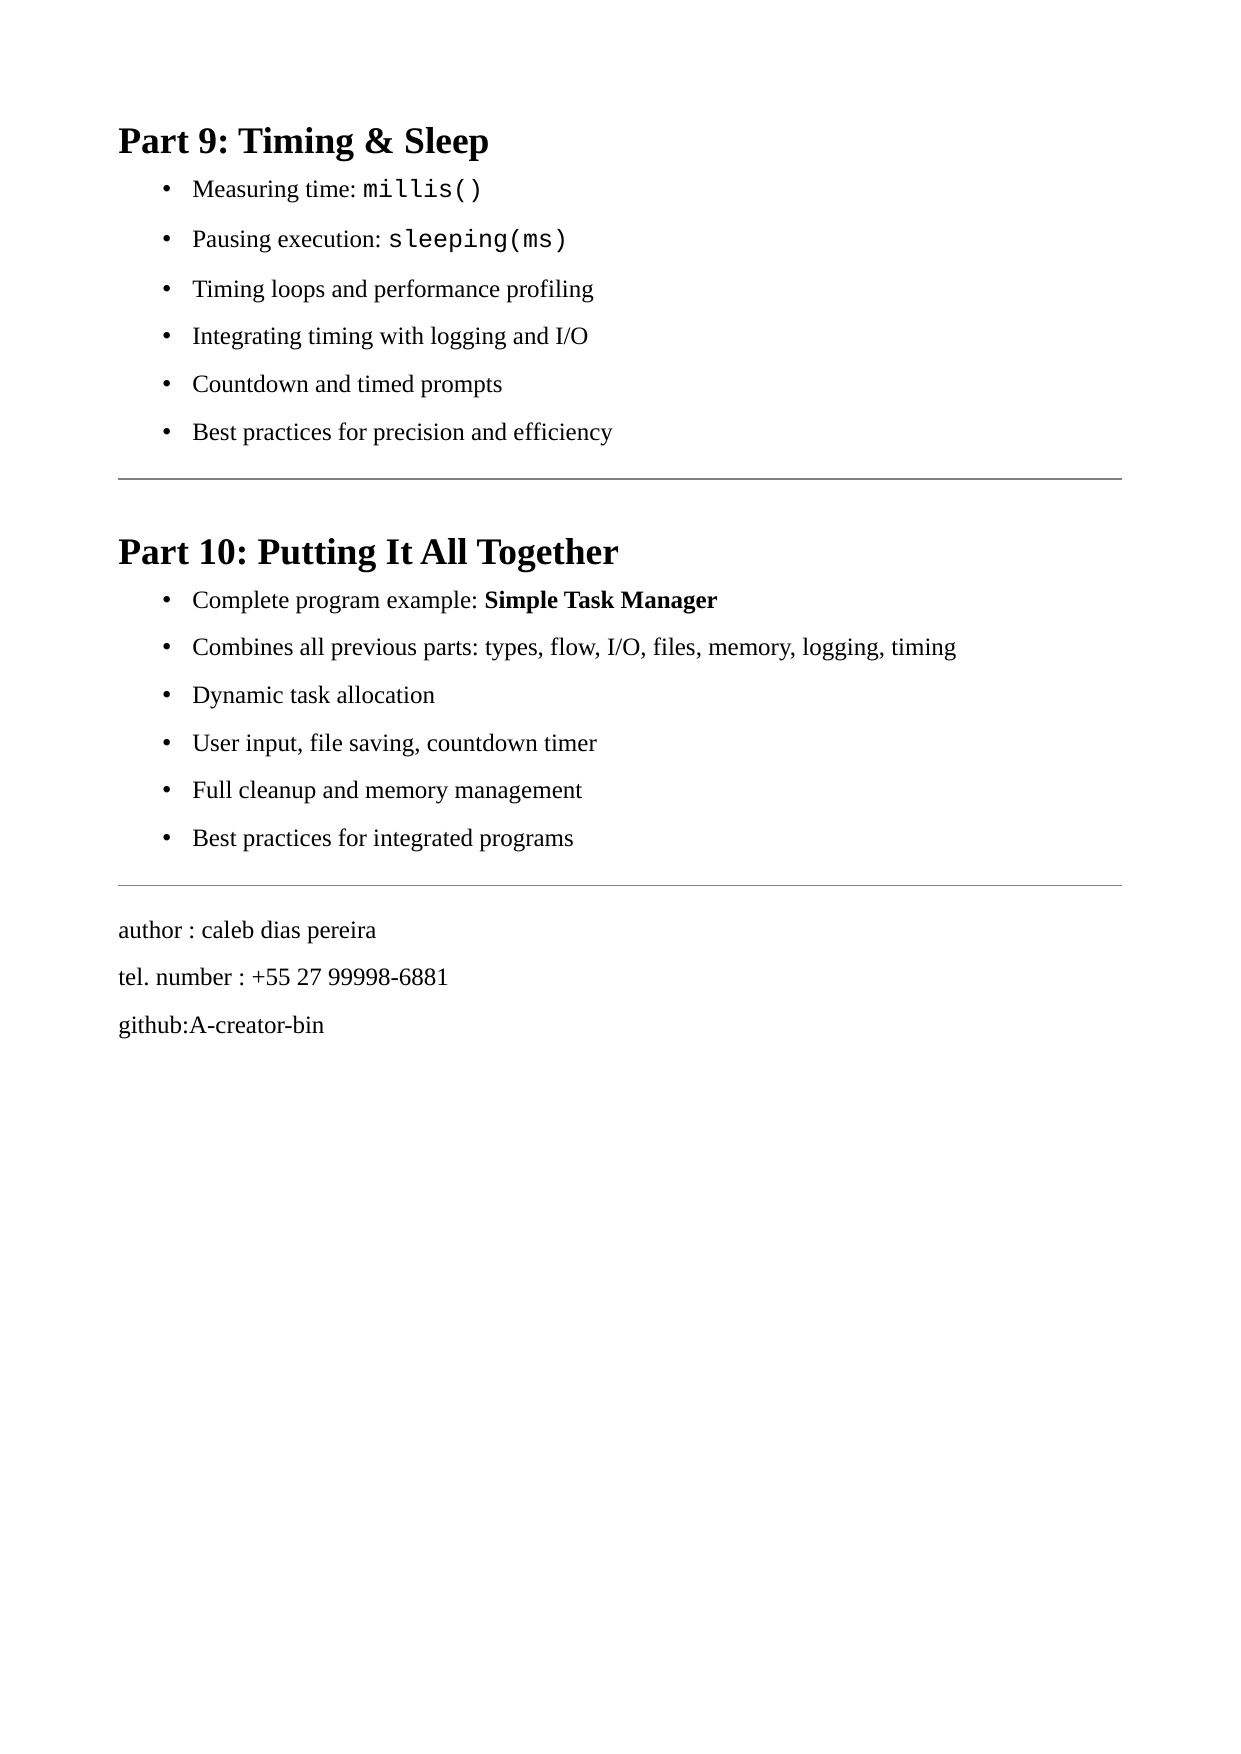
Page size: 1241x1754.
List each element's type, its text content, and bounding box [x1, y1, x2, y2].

text github:A-creator-bin [118, 1010, 1122, 1039]
list User input, file saving, countdown timer [162, 728, 1122, 756]
subtitle Part 9: Timing & Sleep [118, 118, 1122, 161]
list Countdown and timed prompts [162, 369, 1122, 398]
subtitle Part 10: Putting It All Together [118, 529, 1122, 572]
list Combines all previous parts: types, flow, I/O, files, memory, logging, timing [162, 632, 1122, 661]
list Best practices for precision and efficiency [162, 417, 1122, 445]
list Pausing execution: sleeping(ms) [162, 224, 1122, 254]
list Timing loops and performance profiling [162, 274, 1122, 302]
list Dynamic task allocation [162, 680, 1122, 709]
list Full cleanup and memory management [162, 775, 1122, 804]
text author : caleb dias pereira [118, 915, 1122, 943]
list Best practices for integrated programs [162, 823, 1122, 852]
list Measuring time: millis() [162, 174, 1122, 204]
list Integrating timing with logging and I/O [162, 321, 1122, 350]
text tel. number : +55 27 99998-6881 [118, 962, 1122, 991]
list Complete program example: Simple Task Manager [162, 585, 1122, 614]
